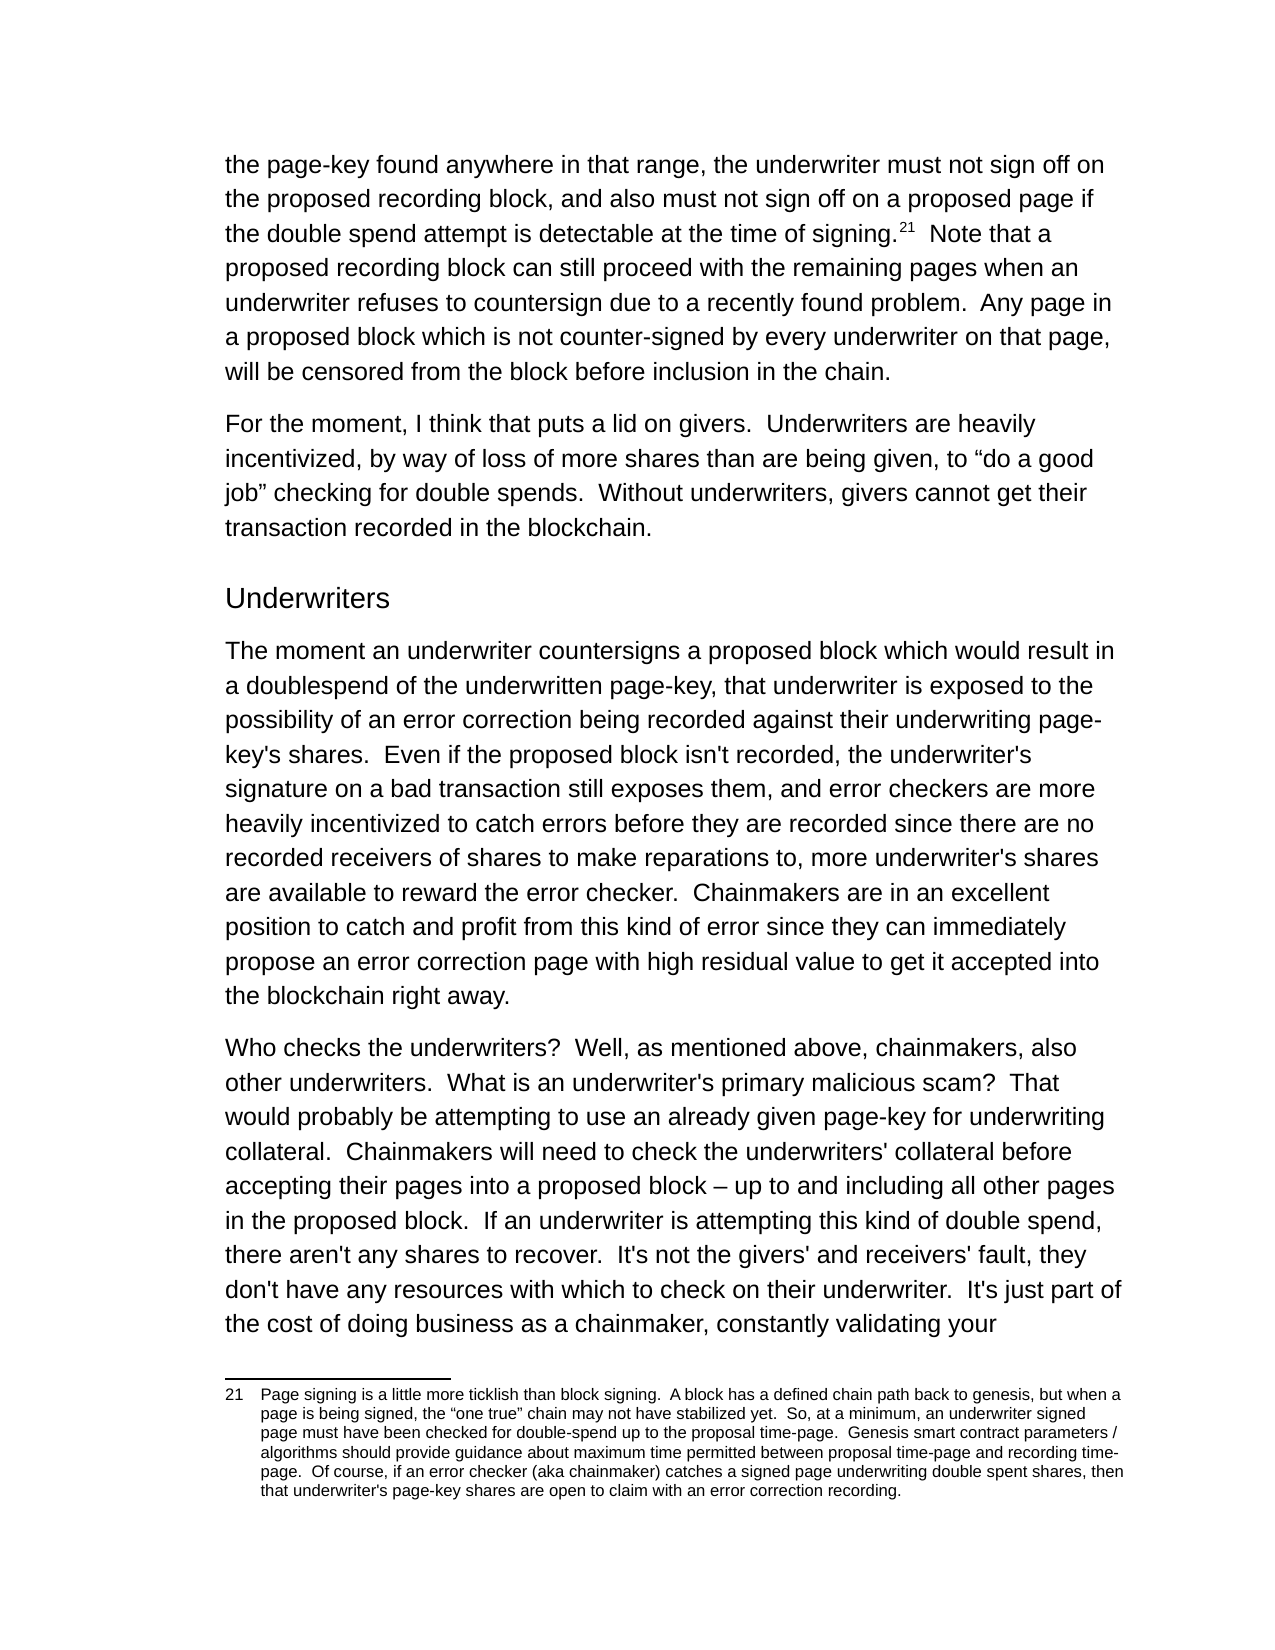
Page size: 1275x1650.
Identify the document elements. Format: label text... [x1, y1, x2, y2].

text The moment an underwriter countersigns a proposed block which would result in a doublespend of the underwritten page-key, that underwriter is exposed to the possibility of an error correction being recorded against their underwriting page-key's shares. Even if the proposed block isn't recorded, the underwriter's signature on a bad transaction still exposes them, and error checkers are more heavily incentivized to catch errors before they are recorded since there are no recorded receivers of shares to make reparations to, more underwriter's shares are available to reward the error checker. Chainmakers are in an excellent position to catch and profit from this kind of error since they can immediately propose an error correction page with high residual value to get it accepted into the blockchain right away. [225, 636, 1125, 1010]
text Who checks the underwriters? Well, as mentioned above, chainmakers, also other underwriters. What is an underwriter's primary malicious scam? That would probably be attempting to use an already given page-key for underwriting collateral. Chainmakers will need to check the underwriters' collateral before accepting their pages into a proposed block – up to and including all other pages in the proposed block. If an underwriter is attempting this kind of double spend, there aren't any shares to recover. It's not the givers' and receivers' fault, they don't have any resources with which to check on their underwriter. It's just part of the cost of doing business as a chainmaker, constantly validating your [225, 1033, 1125, 1338]
subtitle Underwriters [225, 581, 1125, 615]
text For the moment, I think that puts a lid on givers. Underwriters are heavily incentivized, by way of loss of more shares than are being given, to “do a good job” checking for double spends. Without underwriters, givers cannot get their transaction recorded in the blockchain. [225, 409, 1125, 541]
text Page signing is a little more ticklish than block signing. A block has a defined chain path back to genesis, but when a page is being signed, the “one true” chain may not have stabilized yet. So, at a minimum, an underwriter signed page must have been checked for double-spend up to the proposal time-page. Genesis smart contract parameters / algorithms should provide guidance about maximum time permitted between proposal time-page and recording time-page. Of course, if an error checker (aka chainmaker) catches a signed page underwriting double spent shares, then that underwriter's page-key shares are open to claim with an error correction recording. [225, 1385, 1125, 1500]
text the page-key found anywhere in that range, the underwriter must not sign off on the proposed recording block, and also must not sign off on a proposed page if the double spend attempt is detectable at the time of signing. Note that a proposed recording block can still proceed with the remaining pages when an underwriter refuses to countersign due to a recently found problem. Any page in a proposed block which is not counter-signed by every underwriter on that page, will be censored from the block before inclusion in the chain. [225, 150, 1125, 386]
